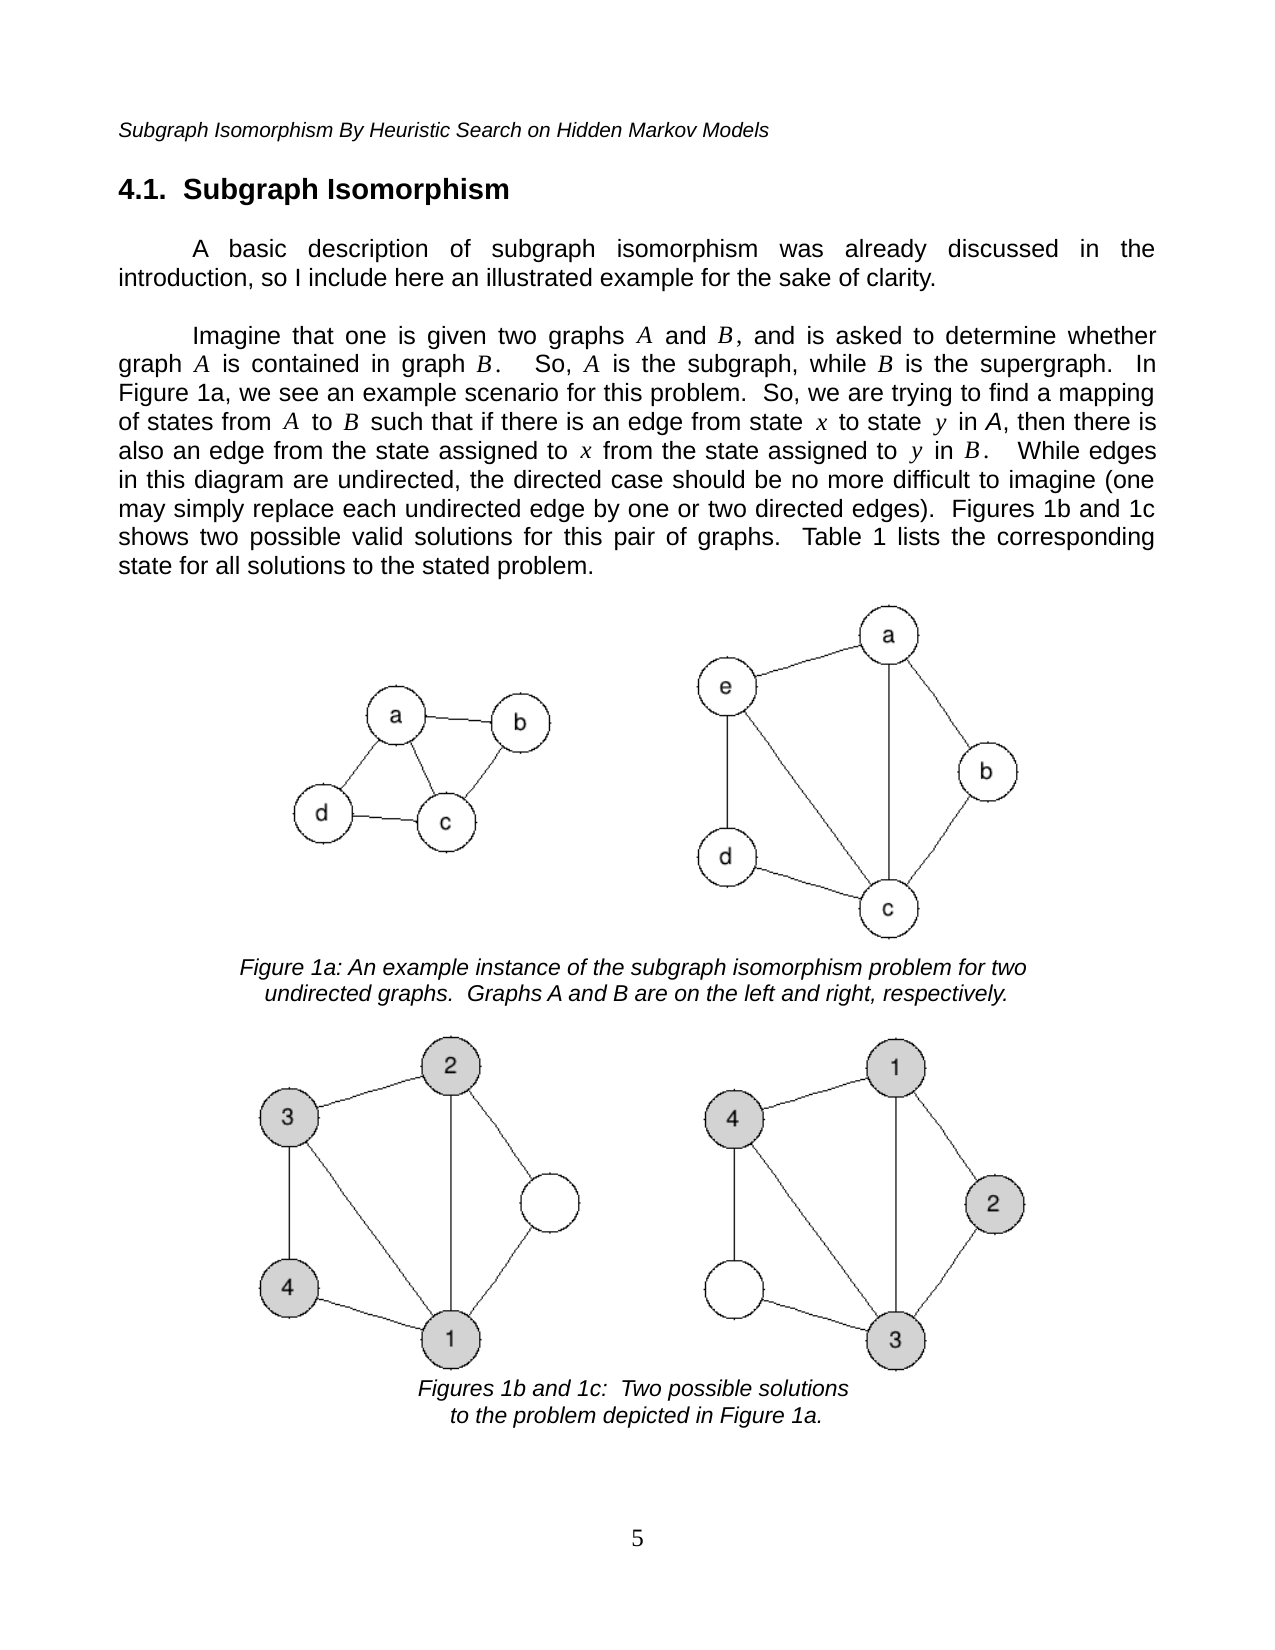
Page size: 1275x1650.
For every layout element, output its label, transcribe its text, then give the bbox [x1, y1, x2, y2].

text A basic description of subgraph isomorphism was already discussed in the introduction, so I include here an illustrated example for the sake of clarity. [118, 234, 1157, 292]
picture [695, 1029, 1032, 1379]
picture [284, 676, 559, 861]
text Imagine that one is given two graphsandand is asked to determine whether graphis contained in graph So,is the subgraph, whileis the supergraph. In Figure 1a, we see an example scenario for this problem. So, we are trying to find a mapping of states fromtosuch that if there is an edge from stateto statein A, then there is also an edge from the state assigned tofrom the state assigned toin While edges in this diagram are undirected, the directed case should be no more difficult to imagine (one may simply replace each undirected edge by one or two directed edges). Figures 1b and 1c shows two possible valid solutions for this pair of graphs. Table 1 lists the corresponding state for all solutions to the stated problem. [118, 321, 1157, 580]
text to the problem depicted in Figure 1a. [118, 1402, 1157, 1428]
text Figures 1b and 1c: Two possible solutions [118, 1375, 1157, 1402]
text 4.1. Subgraph Isomorphism [118, 172, 1157, 206]
picture [250, 1027, 587, 1378]
text undirected graphs. Graphs A and B are on the left and right, respectively. [118, 980, 1157, 1033]
picture [688, 597, 1025, 947]
text Figure 1a: An example instance of the subgraph isomorphism problem for two [118, 953, 1157, 980]
